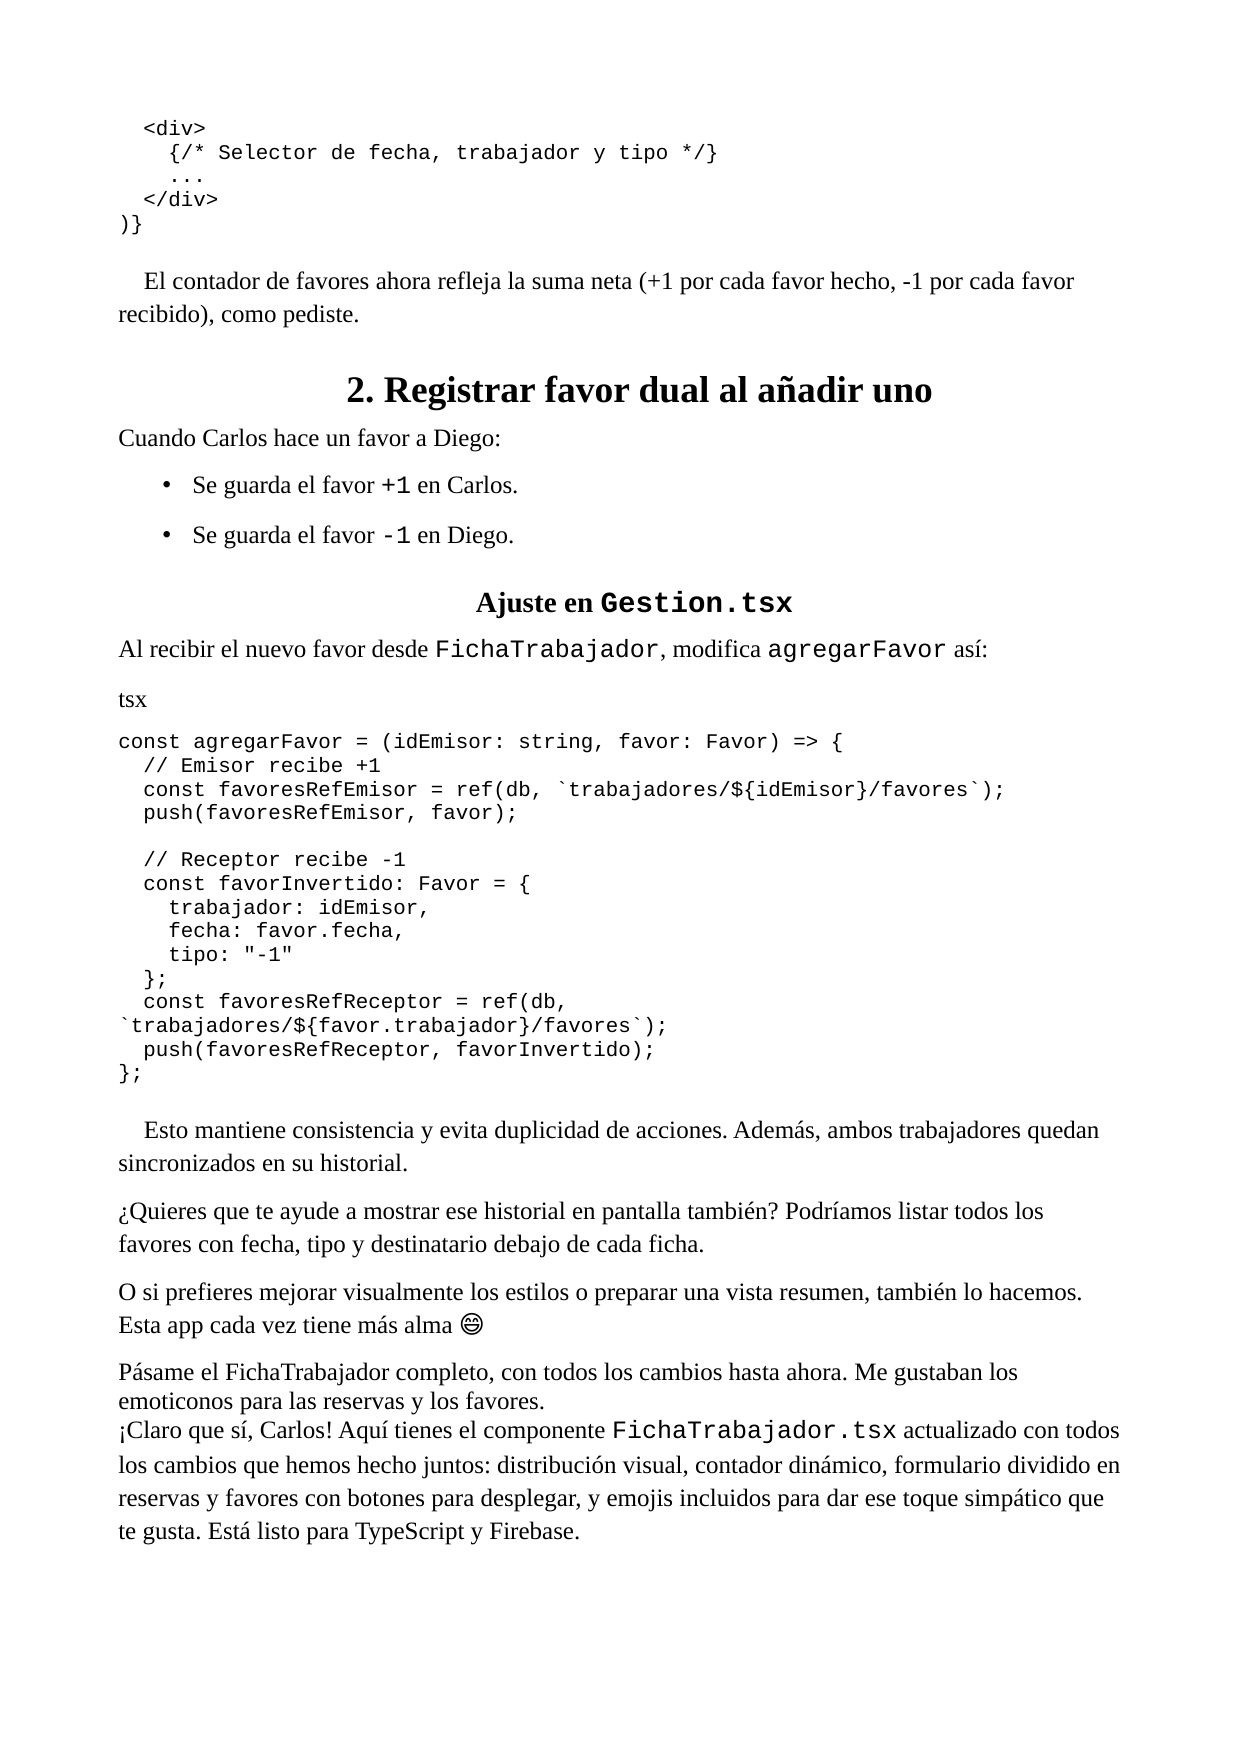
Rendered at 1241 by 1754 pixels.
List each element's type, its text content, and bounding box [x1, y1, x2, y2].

text ¡Claro que sí, Carlos! Aquí tienes el componente FichaTrabajador.tsx actualizado con todos los cambios que hemos hecho juntos: distribución visual, contador dinámico, formulario dividido en reservas y favores con botones para desplegar, y emojis incluidos para dar ese toque simpático que te gusta. Está listo para TypeScript y Firebase. [118, 1415, 1122, 1545]
text 💡 El contador de favores ahora refleja la suma neta (+1 por cada favor hecho, -1 por cada favor recibido), como pediste. [118, 266, 1122, 328]
text tipo: "-1" [118, 944, 1122, 968]
text push(favoresRefReceptor, favorInvertido); [118, 1039, 1122, 1062]
text ¿Quieres que te ayude a mostrar ese historial en pantalla también? Podríamos listar todos los favores con fecha, tipo y destinatario debajo de cada ficha. [118, 1196, 1122, 1258]
text const favorInvertido: Favor = { [118, 873, 1122, 897]
text // Receptor recibe -1 [118, 849, 1122, 873]
text Cuando Carlos hace un favor a Diego: [118, 423, 1122, 452]
text }; [118, 1062, 1122, 1086]
text tsx [118, 684, 1122, 712]
text Al recibir el nuevo favor desde FichaTrabajador, modifica agregarFavor así: [118, 634, 1122, 664]
subtitle ✅ Ajuste en Gestion.tsx [118, 585, 1122, 621]
text trabajador: idEmisor, [118, 897, 1122, 920]
text Pásame el FichaTrabajador completo, con todos los cambios hasta ahora. Me gustaban los emoticonos para las reservas y los favores. [118, 1357, 1122, 1415]
text ... [118, 165, 1122, 189]
text 🔥 Esto mantiene consistencia y evita duplicidad de acciones. Además, ambos trabajadores quedan sincronizados en su historial. [118, 1115, 1122, 1177]
text // Emisor recibe +1 [118, 755, 1122, 778]
list Se guarda el favor +1 en Carlos. [162, 471, 1122, 501]
text const favoresRefReceptor = ref(db, `trabajadores/${favor.trabajador}/favores`); [118, 991, 1122, 1039]
list Se guarda el favor -1 en Diego. [162, 521, 1122, 551]
text O si prefieres mejorar visualmente los estilos o preparar una vista resumen, también lo hacemos. Esta app cada vez tiene más alma 😄 [118, 1277, 1122, 1338]
text <div> [118, 118, 1122, 142]
text const favoresRefEmisor = ref(db, `trabajadores/${idEmisor}/favores`); [118, 778, 1122, 802]
text {/* Selector de fecha, trabajador y tipo */} [118, 142, 1122, 165]
text fecha: favor.fecha, [118, 920, 1122, 944]
text </div> [118, 189, 1122, 213]
text }; [118, 968, 1122, 991]
text )} [118, 213, 1122, 236]
subtitle 🤝 2. Registrar favor dual al añadir uno [118, 367, 1122, 410]
text push(favoresRefEmisor, favor); [118, 802, 1122, 826]
text const agregarFavor = (idEmisor: string, favor: Favor) => { [118, 731, 1122, 755]
